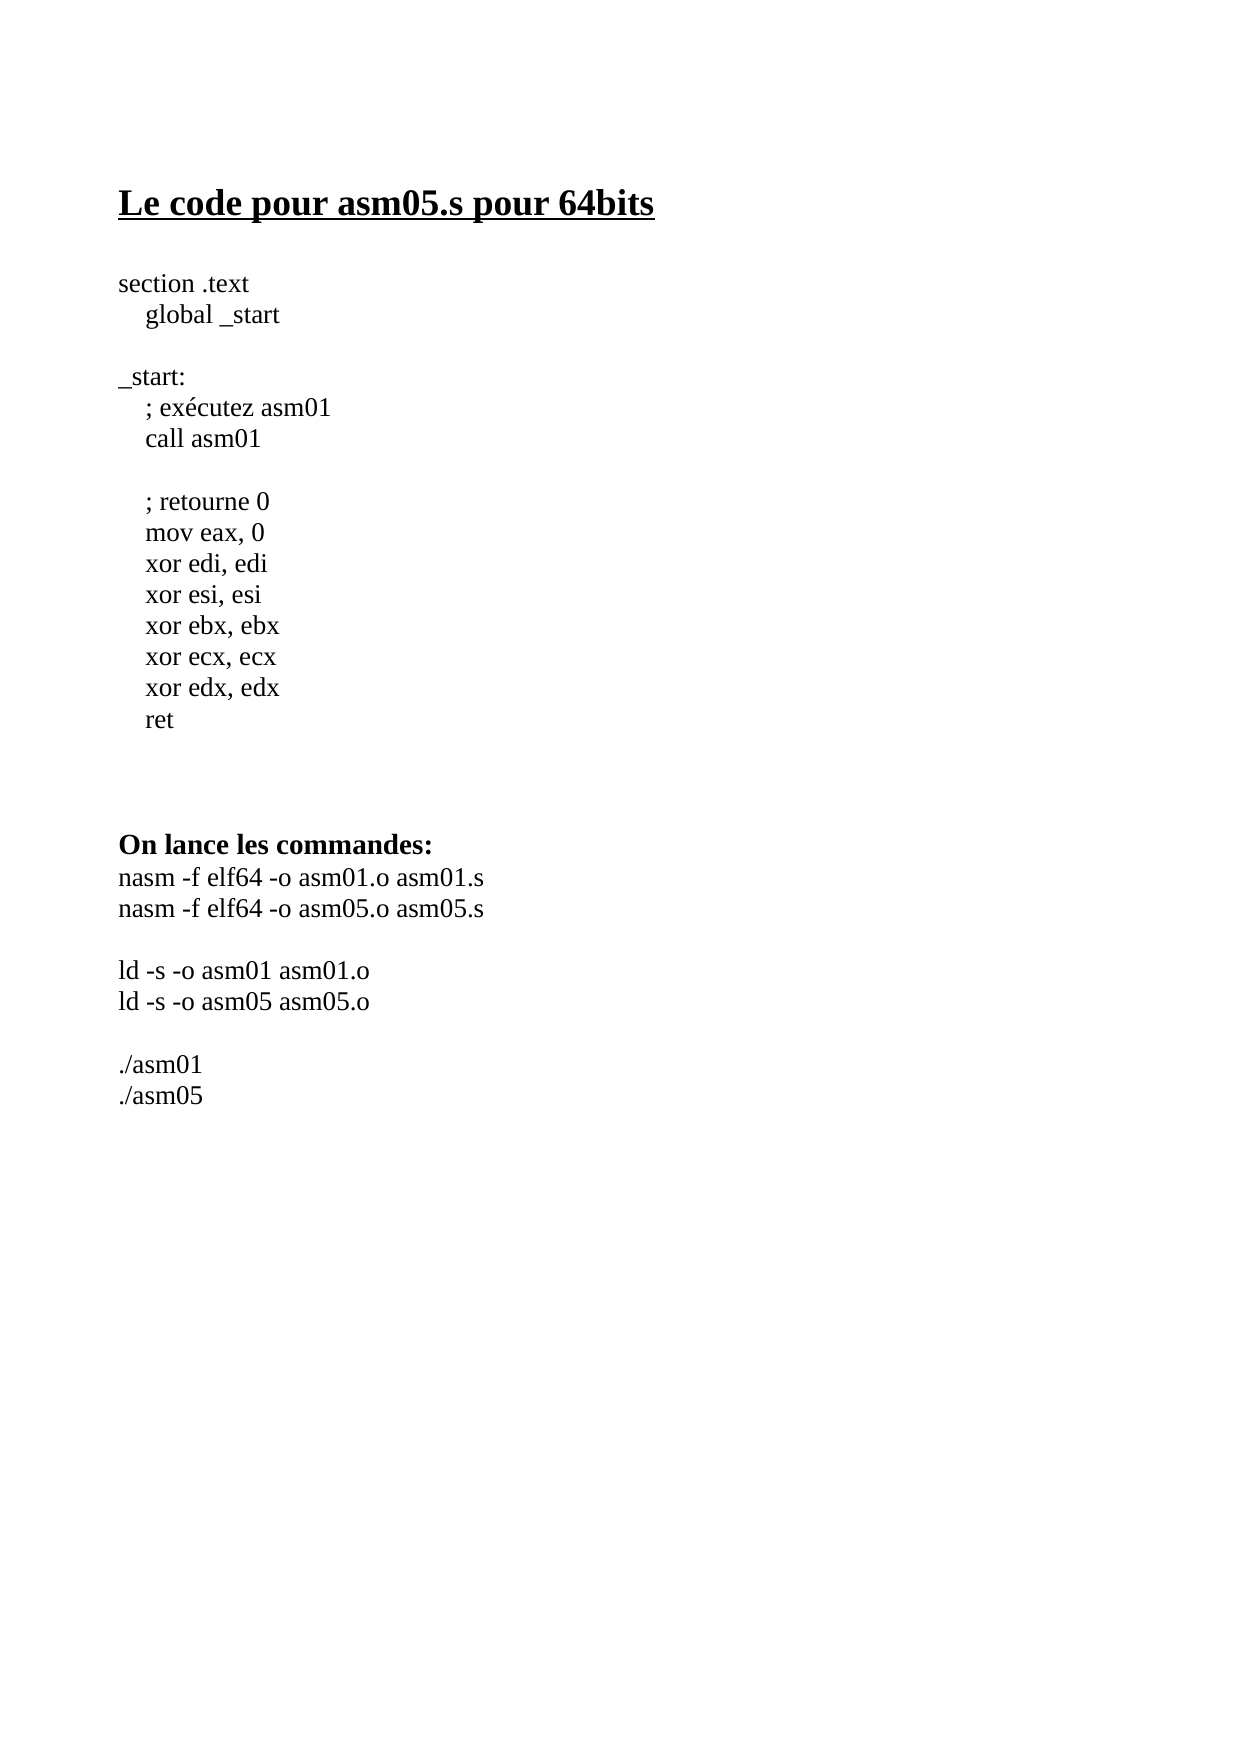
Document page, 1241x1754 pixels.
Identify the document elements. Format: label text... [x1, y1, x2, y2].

text section .text [118, 267, 1122, 298]
text Le code pour asm05.s pour 64bits [118, 180, 1122, 223]
text ; exécutez asm01 [118, 391, 1122, 422]
text xor edi, edi [118, 547, 1122, 578]
text xor ebx, ebx [118, 609, 1122, 640]
text nasm -f elf64 -o asm01.o asm01.s [118, 861, 1122, 892]
text xor esi, esi [118, 578, 1122, 609]
text call asm01 [118, 422, 1122, 453]
text ret [118, 703, 1122, 734]
text ; retourne 0 [118, 485, 1122, 516]
text On lance les commandes: [118, 827, 1122, 861]
text ld -s -o asm05 asm05.o [118, 985, 1122, 1017]
text ld -s -o asm01 asm01.o [118, 954, 1122, 985]
text mov eax, 0 [118, 516, 1122, 547]
text xor edx, edx [118, 672, 1122, 703]
text _start: [118, 360, 1122, 391]
text nasm -f elf64 -o asm05.o asm05.s [118, 892, 1122, 923]
text ./asm01 [118, 1048, 1122, 1079]
text global _start [118, 298, 1122, 329]
text xor ecx, ecx [118, 640, 1122, 672]
text ./asm05 [118, 1079, 1122, 1110]
